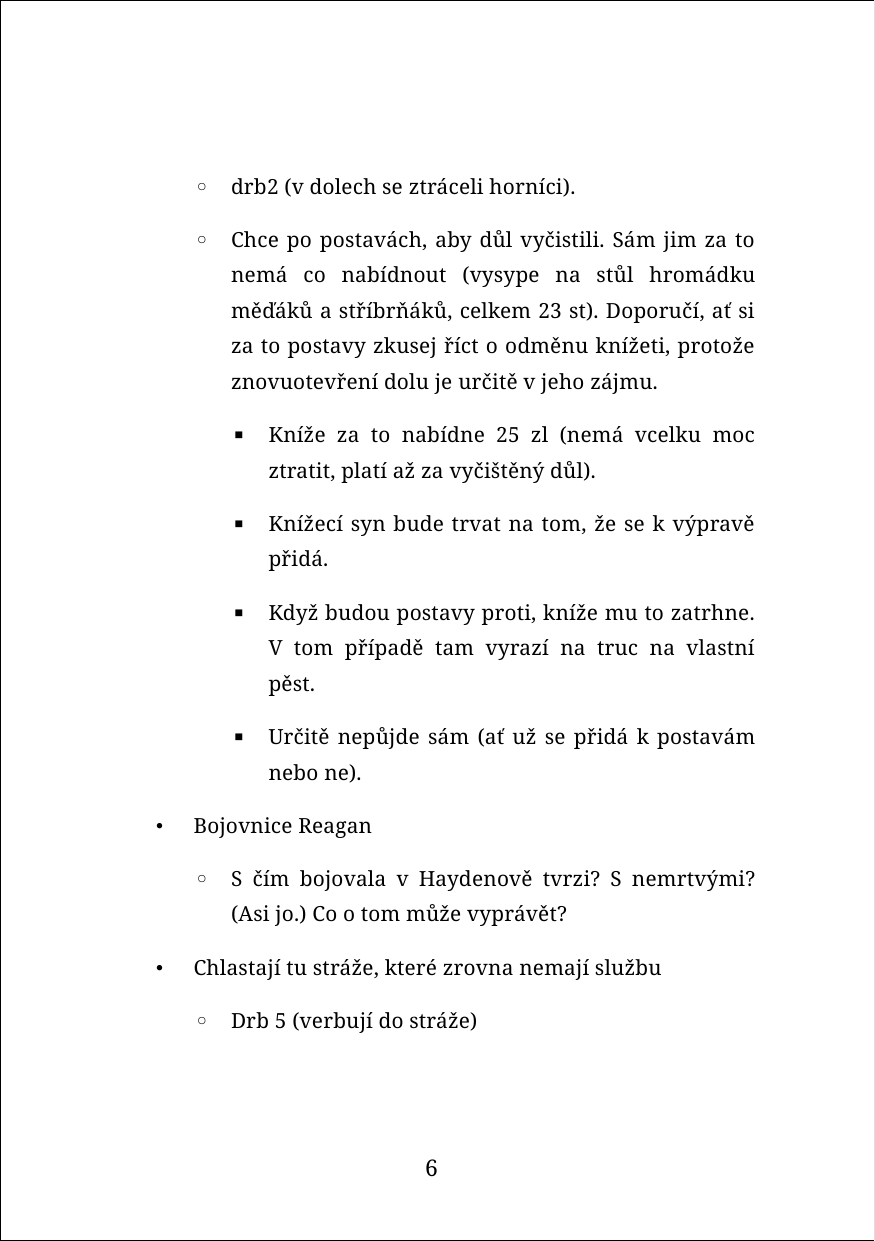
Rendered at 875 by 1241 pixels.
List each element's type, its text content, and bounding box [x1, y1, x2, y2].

list Chlastají tu stráže, které zrovna nemají službu [156, 953, 756, 981]
list Knížecí syn bude trvat na tom, že se k výpravě přidá. [231, 509, 756, 573]
list Drb 5 (verbují do stráže) [193, 1006, 756, 1034]
list Kníže za to nabídne 25 zl (nemá vcelku moc ztratit, platí až za vyčištěný důl). [231, 420, 756, 484]
list drb2 (v dolech se ztráceli horníci). [193, 172, 756, 200]
list Když budou postavy proti, kníže mu to zatrhne. V tom případě tam vyrazí na truc na vlastní pěst. [231, 598, 756, 697]
list S čím bojovala v Haydenově tvrzi? S nemrtvými? (Asi jo.) Co o tom může vyprávět? [193, 864, 756, 928]
list Určitě nepůjde sám (ať už se přidá k postavám nebo ne). [231, 722, 756, 786]
list Chce po postavách, aby důl vyčistili. Sám jim za to nemá co nabídnout (vysype na stůl hromádku měďáků a stříbrňáků, celkem 23 st). Doporučí, ať si za to postavy zkusej říct o odměnu knížeti, protože znovuotevření dolu je určitě v jeho zájmu. [193, 225, 756, 396]
list Bojovnice Reagan [156, 811, 756, 839]
